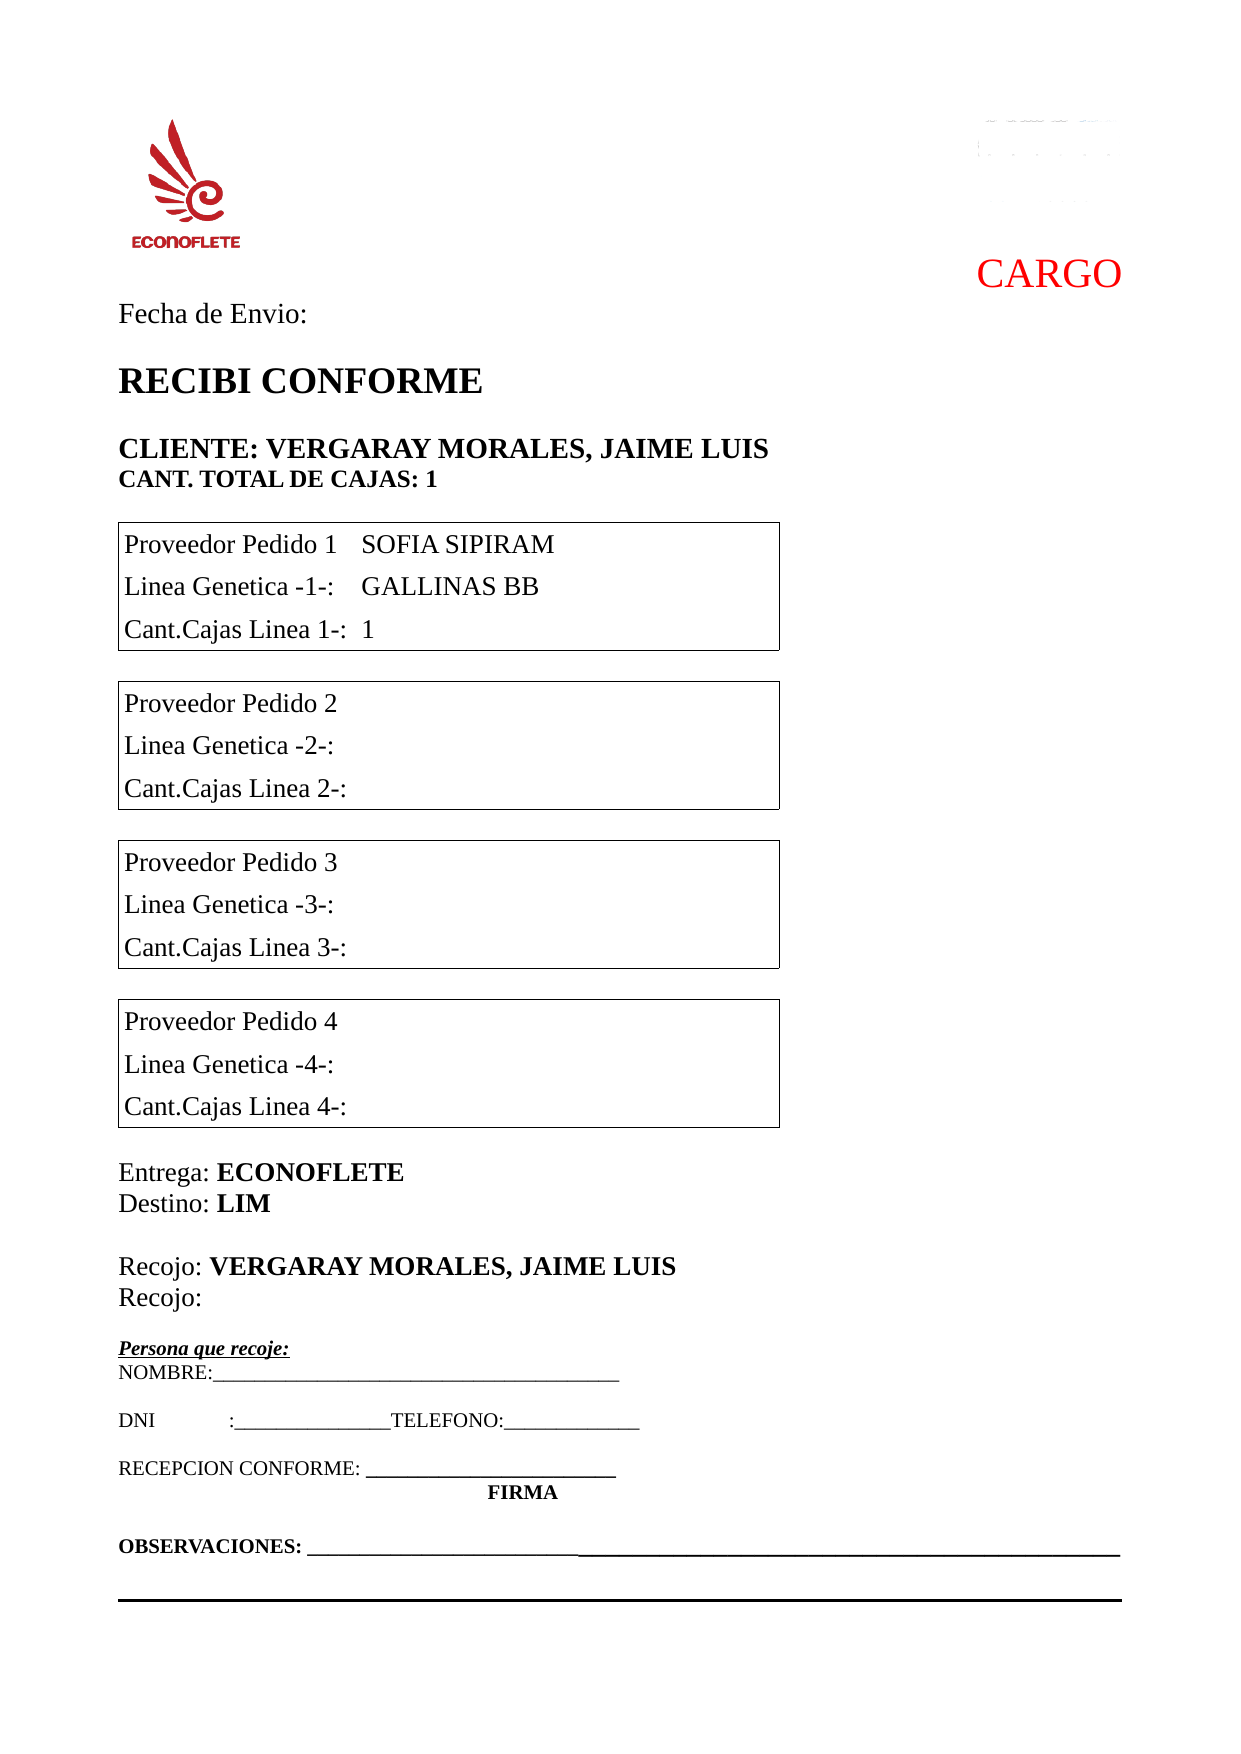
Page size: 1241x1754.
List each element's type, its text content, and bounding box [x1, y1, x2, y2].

table_cell Cant.Cajas Linea 1-: [119, 607, 356, 650]
text NOMBRE:_______________________________________ [118, 1360, 1122, 1384]
table_cell [356, 651, 779, 681]
text Destino: LIM [118, 1187, 1122, 1218]
table_cell 1 [356, 607, 779, 650]
table_cell Linea Genetica -4-: [119, 1042, 356, 1085]
picture [118, 118, 254, 249]
table_cell [356, 766, 779, 809]
text Persona que recoje: [118, 1336, 1122, 1360]
table_cell Proveedor Pedido 2 [119, 682, 356, 724]
table_cell [356, 1085, 779, 1127]
table_cell [356, 969, 779, 999]
table_cell [356, 724, 779, 766]
table_cell Linea Genetica -2-: [119, 724, 356, 766]
table_cell Linea Genetica -3-: [119, 883, 356, 926]
text Recojo: VERGARAY MORALES, JAIME LUIS [118, 1249, 1122, 1281]
table_cell Cant.Cajas Linea 3-: [119, 926, 356, 968]
text RECEPCION CONFORME: ________________________ [118, 1456, 1122, 1480]
text RECIBI CONFORME [118, 359, 1122, 402]
table_cell [356, 841, 779, 883]
table_cell [356, 810, 779, 840]
text DNI :_______________TELEFONO:_____________ [118, 1408, 1122, 1432]
table_cell [356, 1000, 779, 1042]
table_cell [356, 682, 779, 724]
table_cell [356, 883, 779, 926]
table_cell GALLINAS BB [356, 565, 779, 607]
table_cell [356, 926, 779, 968]
text CANT. TOTAL DE CAJAS: 1 [118, 464, 1122, 493]
text CLIENTE: VERGARAY MORALES, JAIME LUIS [118, 431, 1122, 464]
table_cell Cant.Cajas Linea 2-: [119, 766, 356, 809]
text FIRMA [118, 1480, 1122, 1504]
text OBSERVACIONES: __________________________________________________________________ [118, 1528, 1122, 1559]
table_cell [118, 810, 356, 840]
table_cell [118, 651, 356, 681]
table_header Proveedor Pedido 1 [119, 523, 356, 564]
table_cell [118, 969, 356, 999]
text Recojo: [118, 1281, 1122, 1312]
table_cell Cant.Cajas Linea 4-: [119, 1085, 356, 1127]
text Entrega: ECONOFLETE [118, 1156, 1122, 1187]
table_cell Linea Genetica -1-: [119, 565, 356, 607]
table_header SOFIA SIPIRAM [356, 523, 779, 564]
table_cell Proveedor Pedido 3 [119, 841, 356, 883]
text CARGO [118, 224, 1122, 297]
table_cell Proveedor Pedido 4 [119, 1000, 356, 1042]
table_cell [356, 1042, 779, 1085]
text Fecha de Envio: [118, 297, 1122, 330]
